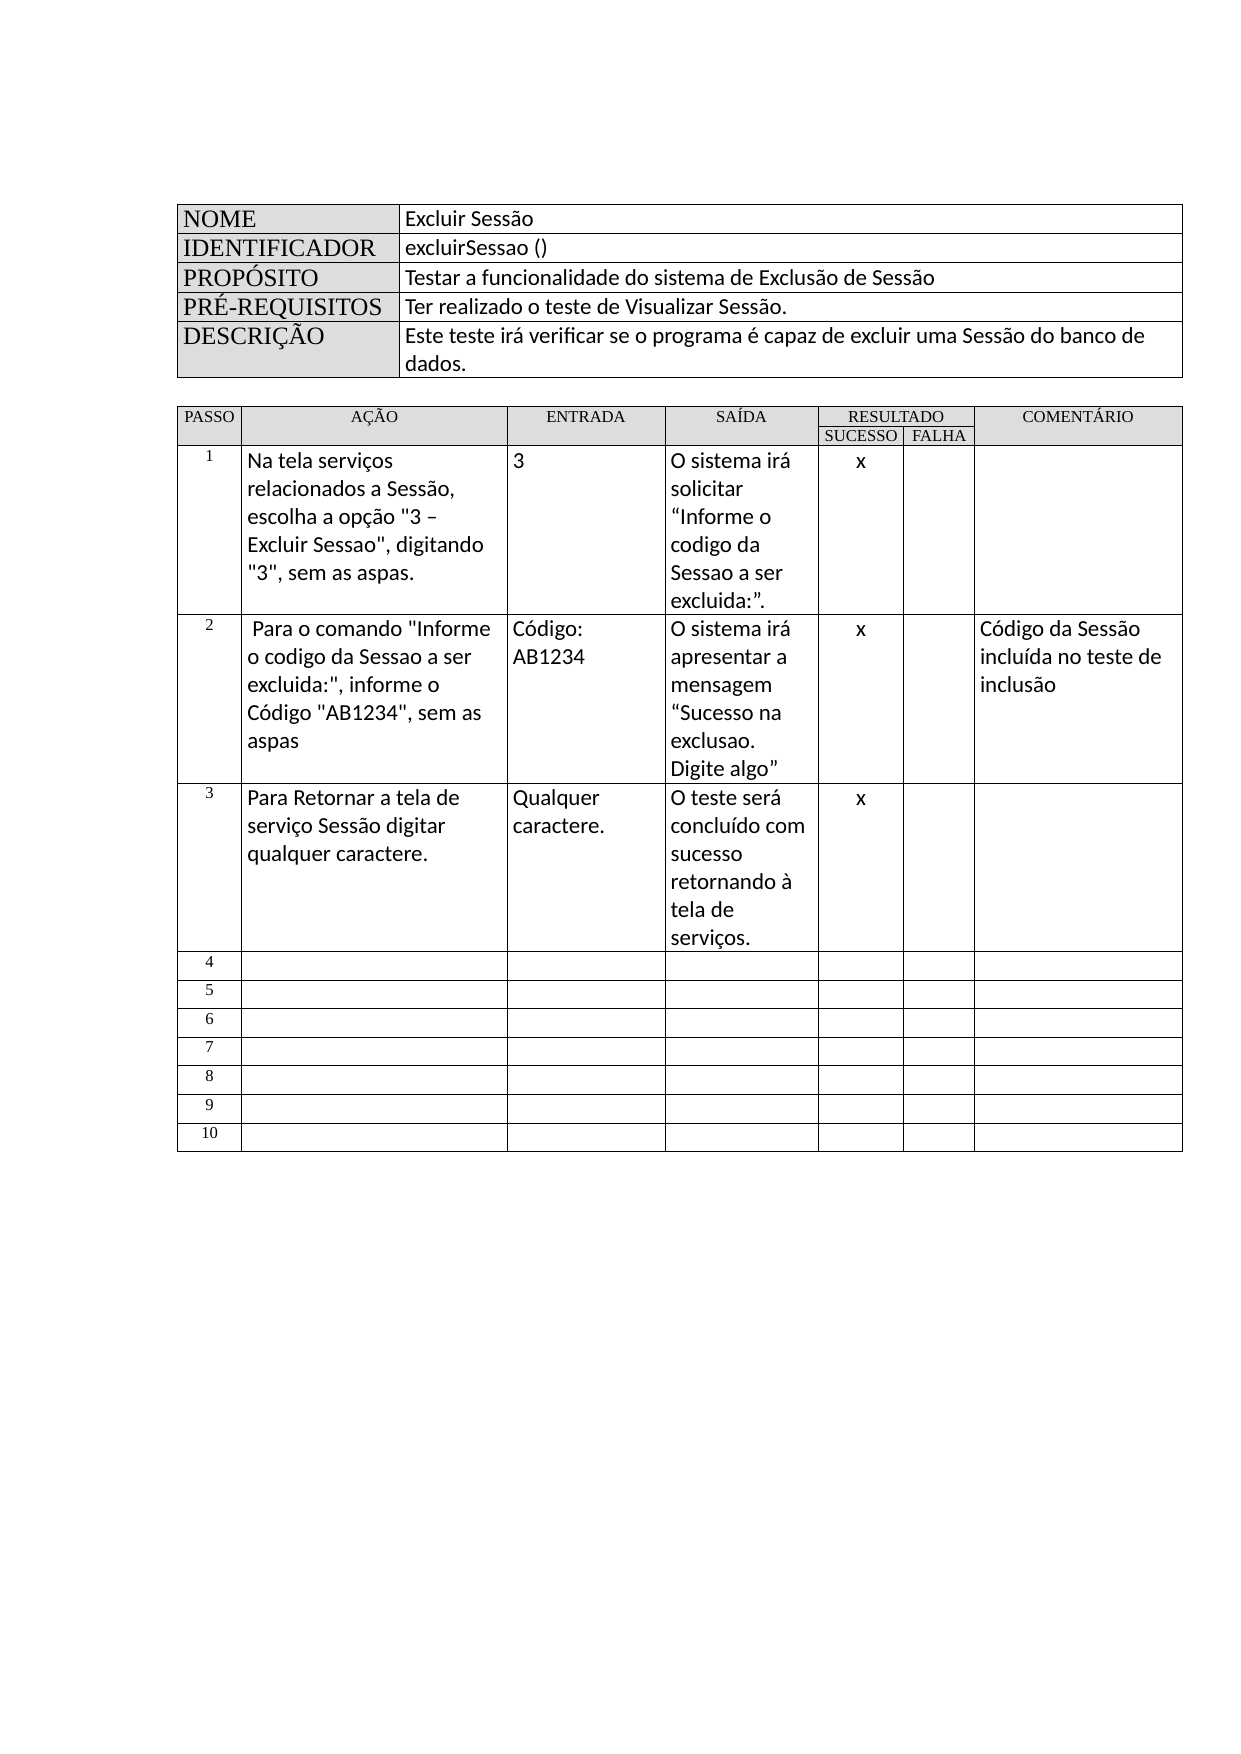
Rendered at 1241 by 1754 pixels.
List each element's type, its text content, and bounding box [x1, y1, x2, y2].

table_cell [975, 784, 1182, 951]
table_cell [819, 952, 903, 980]
table_cell [242, 1009, 507, 1037]
table_header COMENTÁRIO [975, 407, 1182, 445]
table_cell DESCRIÇÃO [178, 322, 399, 377]
table_cell Este teste irá verificar se o programa é capaz de excluir uma Sessão do banco de dados. [400, 322, 1182, 377]
table_cell [666, 1066, 818, 1094]
table_cell [904, 981, 974, 1008]
table_cell Ter realizado o teste de Visualizar Sessão. [400, 293, 1182, 321]
table_cell [975, 1124, 1182, 1151]
table_header RESULTADO [819, 407, 974, 426]
table_cell O teste será concluído com sucesso retornando à tela de serviços. [666, 784, 818, 951]
table_cell [904, 1009, 974, 1037]
table_cell [904, 446, 974, 614]
table_cell [975, 1066, 1182, 1094]
table_cell x [819, 784, 903, 951]
table_cell [975, 1095, 1182, 1122]
table_cell [904, 1066, 974, 1094]
table_cell 8 [178, 1066, 241, 1094]
table_cell [819, 1038, 903, 1065]
table_header AÇÃO [242, 407, 507, 445]
table_cell 2 [178, 615, 241, 782]
table_cell 6 [178, 1009, 241, 1037]
table_cell O sistema irá solicitar “Informe o codigo da Sessao a ser excluida:”. [666, 446, 818, 614]
table_cell [666, 1009, 818, 1037]
table_cell x [819, 446, 903, 614]
table_cell [508, 1095, 665, 1122]
table_cell FALHA [904, 427, 974, 445]
table_cell [904, 952, 974, 980]
table_cell [819, 1009, 903, 1037]
table_cell 4 [178, 952, 241, 980]
table_cell Para o comando "Informe o codigo da Sessao a ser excluida:", informe o Código "AB1234", sem as aspas [242, 615, 507, 782]
table_header Excluir Sessão [400, 205, 1182, 233]
table_cell SUCESSO [819, 427, 903, 445]
table_cell [242, 1124, 507, 1151]
table_cell Testar a funcionalidade do sistema de Exclusão de Sessão [400, 263, 1182, 291]
table_cell 3 [178, 784, 241, 951]
table_cell [508, 1066, 665, 1094]
table_cell Qualquer caractere. [508, 784, 665, 951]
table_cell [666, 1095, 818, 1122]
table_header NOME [178, 205, 399, 233]
table_cell [975, 981, 1182, 1008]
table_cell Na tela serviços relacionados a Sessão, escolha a opção "3 – Excluir Sessao", digitando "3", sem as aspas. [242, 446, 507, 614]
table_cell x [819, 615, 903, 782]
table_cell [904, 1124, 974, 1151]
table_cell PROPÓSITO [178, 263, 399, 291]
table_cell [508, 1038, 665, 1065]
table_cell [975, 446, 1182, 614]
table_cell [242, 952, 507, 980]
table_cell [904, 615, 974, 782]
table_cell [508, 981, 665, 1008]
table_cell 1 [178, 446, 241, 614]
table_cell Código da Sessão incluída no teste de inclusão [975, 615, 1182, 782]
table_cell [242, 1038, 507, 1065]
table_cell 10 [178, 1124, 241, 1151]
table_cell 7 [178, 1038, 241, 1065]
table_cell [904, 784, 974, 951]
table_cell [666, 952, 818, 980]
table_cell [666, 1124, 818, 1151]
table_cell IDENTIFICADOR [178, 234, 399, 262]
table_cell [819, 1066, 903, 1094]
table_cell O sistema irá apresentar a mensagem “Sucesso na exclusao. Digite algo” [666, 615, 818, 782]
table_cell [242, 1095, 507, 1122]
table_cell Para Retornar a tela de serviço Sessão digitar qualquer caractere. [242, 784, 507, 951]
table_cell 9 [178, 1095, 241, 1122]
table_cell [819, 1095, 903, 1122]
table_cell 5 [178, 981, 241, 1008]
table_cell [904, 1038, 974, 1065]
table_cell [508, 952, 665, 980]
table_header SAÍDA [666, 407, 818, 445]
table_cell [975, 1038, 1182, 1065]
table_cell [242, 981, 507, 1008]
table_cell Código: AB1234 [508, 615, 665, 782]
table_cell [508, 1009, 665, 1037]
table_cell [666, 1038, 818, 1065]
table_cell [242, 1066, 507, 1094]
table_cell [975, 1009, 1182, 1037]
table_cell [819, 1124, 903, 1151]
table_cell [904, 1095, 974, 1122]
table_cell PRÉ-REQUISITOS [178, 293, 399, 321]
table_cell 3 [508, 446, 665, 614]
table_header PASSO [178, 407, 241, 445]
table_cell [819, 981, 903, 1008]
table_cell [666, 981, 818, 1008]
table_cell excluirSessao () [400, 234, 1182, 262]
table_cell [508, 1124, 665, 1151]
table_header ENTRADA [508, 407, 665, 445]
table_cell [975, 952, 1182, 980]
